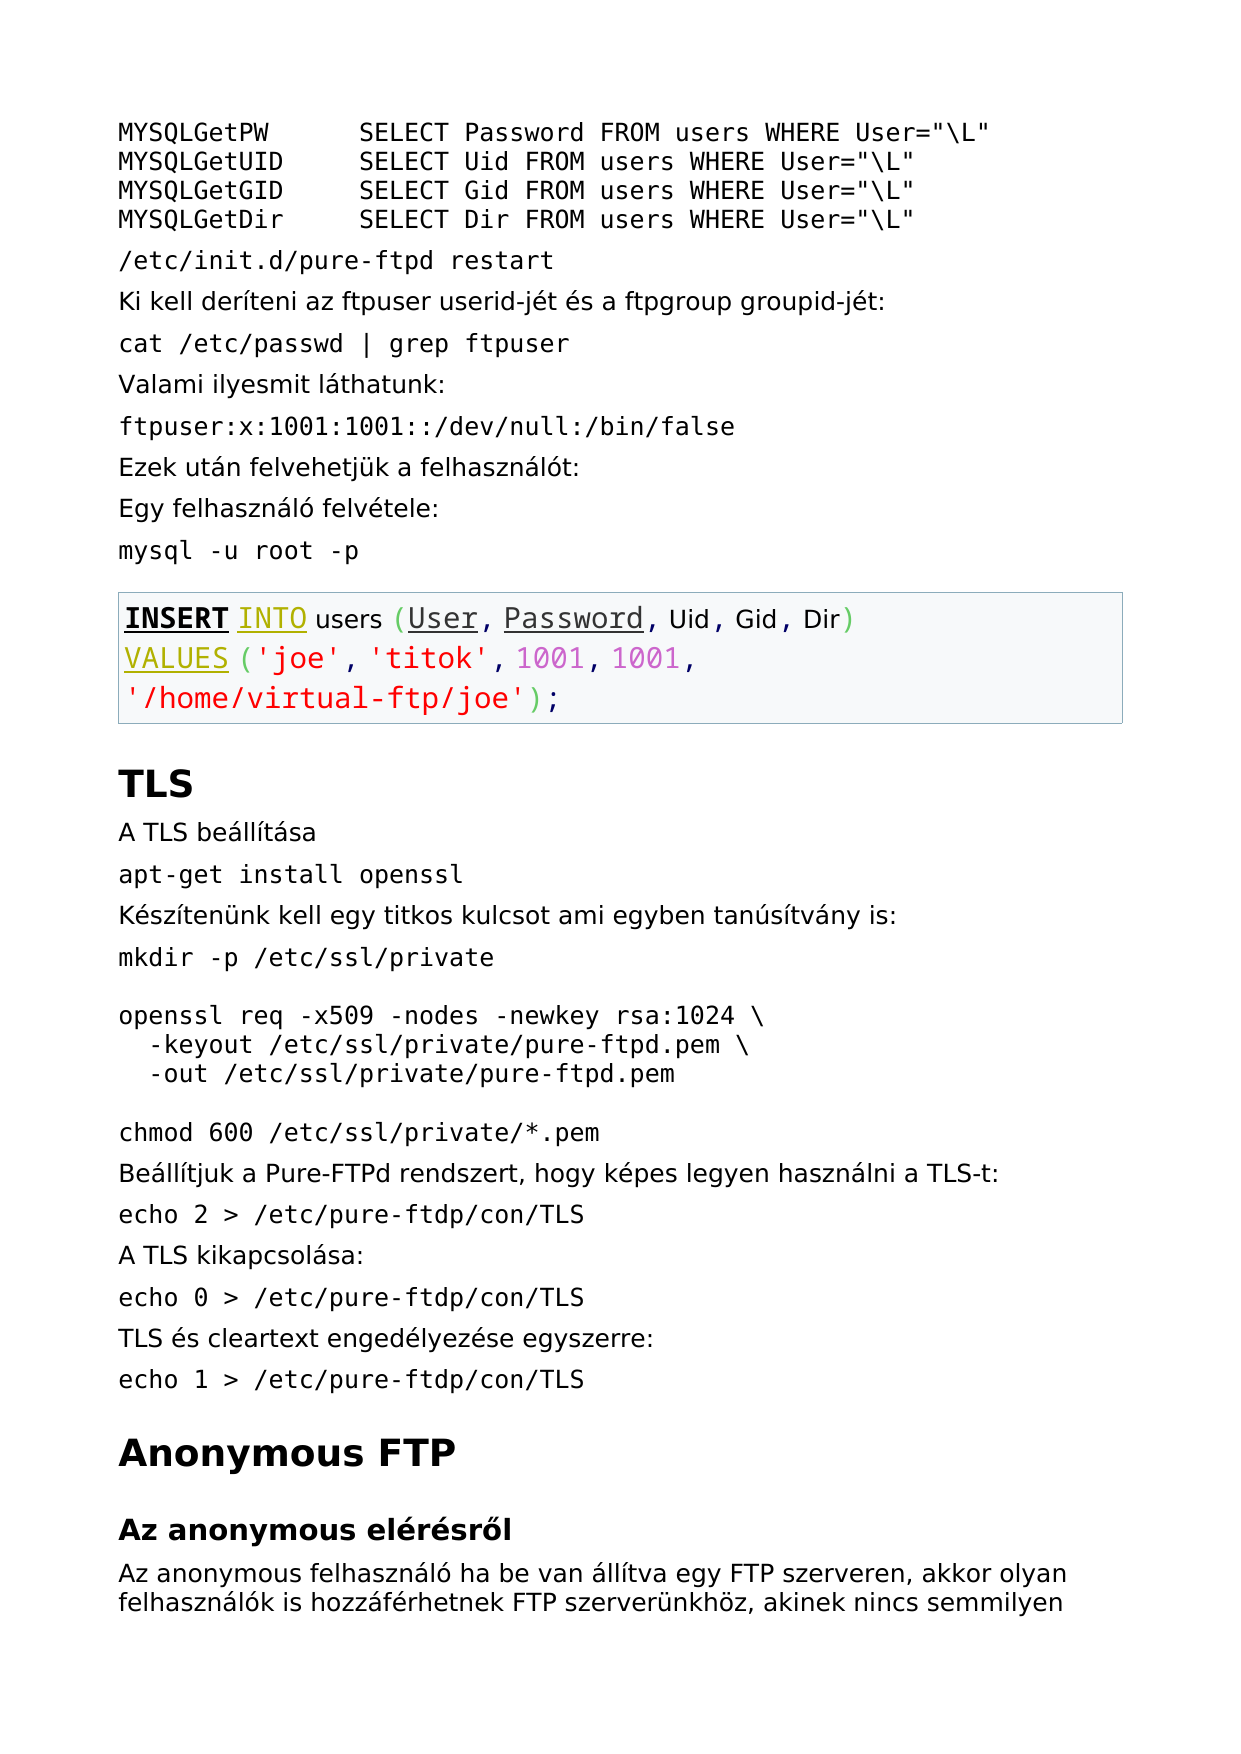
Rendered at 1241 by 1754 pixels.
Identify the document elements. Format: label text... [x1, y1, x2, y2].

subtitle Az anonymous elérésről [118, 1513, 1122, 1547]
text apt-get install openssl [118, 860, 1122, 889]
text TLS és cleartext engedélyezése egyszerre: [118, 1324, 1122, 1353]
table_header INSERT INTO users (User, Password, Uid, Gid, Dir) VALUES ('joe', 'titok', 1001, 1001, '/home/virtual-ftp/joe'); [119, 593, 1122, 723]
text MYSQLGetPW SELECT Password FROM users WHERE User="\L" MYSQLGetUID SELECT Uid FROM users WHERE User="\L" MYSQLGetGID SELECT Gid FROM users WHERE User="\L" MYSQLGetDir SELECT Dir FROM users WHERE User="\L" [118, 118, 1122, 235]
text echo 0 > /etc/pure-ftdp/con/TLS [118, 1283, 1122, 1312]
text cat /etc/passwd | grep ftpuser [118, 329, 1122, 358]
text Valami ilyesmit láthatunk: [118, 370, 1122, 399]
text Ki kell deríteni az ftpuser userid-jét és a ftpgroup groupid-jét: [118, 287, 1122, 317]
text ftpuser:x:1001:1001::/dev/null:/bin/false [118, 412, 1122, 441]
text Az anonymous felhasználó ha be van állítva egy FTP szerveren, akkor olyan felhasználók is hozzáférhetnek FTP szerverünkhöz, akinek nincs semmilyen [118, 1559, 1122, 1618]
text /etc/init.d/pure-ftpd restart [118, 247, 1122, 276]
text mysql -u root -p [118, 536, 1122, 565]
text A TLS beállítása [118, 819, 1122, 848]
text echo 2 > /etc/pure-ftdp/con/TLS [118, 1201, 1122, 1230]
text Beállítjuk a Pure-FTPd rendszert, hogy képes legyen használni a TLS-t: [118, 1159, 1122, 1188]
text Egy felhasználó felvétele: [118, 494, 1122, 523]
text Készítenünk kell egy titkos kulcsot ami egyben tanúsítvány is: [118, 901, 1122, 930]
text A TLS kikapcsolása: [118, 1241, 1122, 1271]
text echo 1 > /etc/pure-ftdp/con/TLS [118, 1366, 1122, 1395]
subtitle TLS [118, 762, 1122, 806]
subtitle Anonymous FTP [118, 1432, 1122, 1475]
text Ezek után felvehetjük a felhasználót: [118, 453, 1122, 482]
text mkdir -p /etc/ssl/private openssl req -x509 -nodes -newkey rsa:1024 \ -keyout /etc/ssl/private/pure-ftpd.pem \ -out /etc/ssl/private/pure-ftpd.pem chmod 600 /etc/ssl/private/*.pem [118, 943, 1122, 1147]
